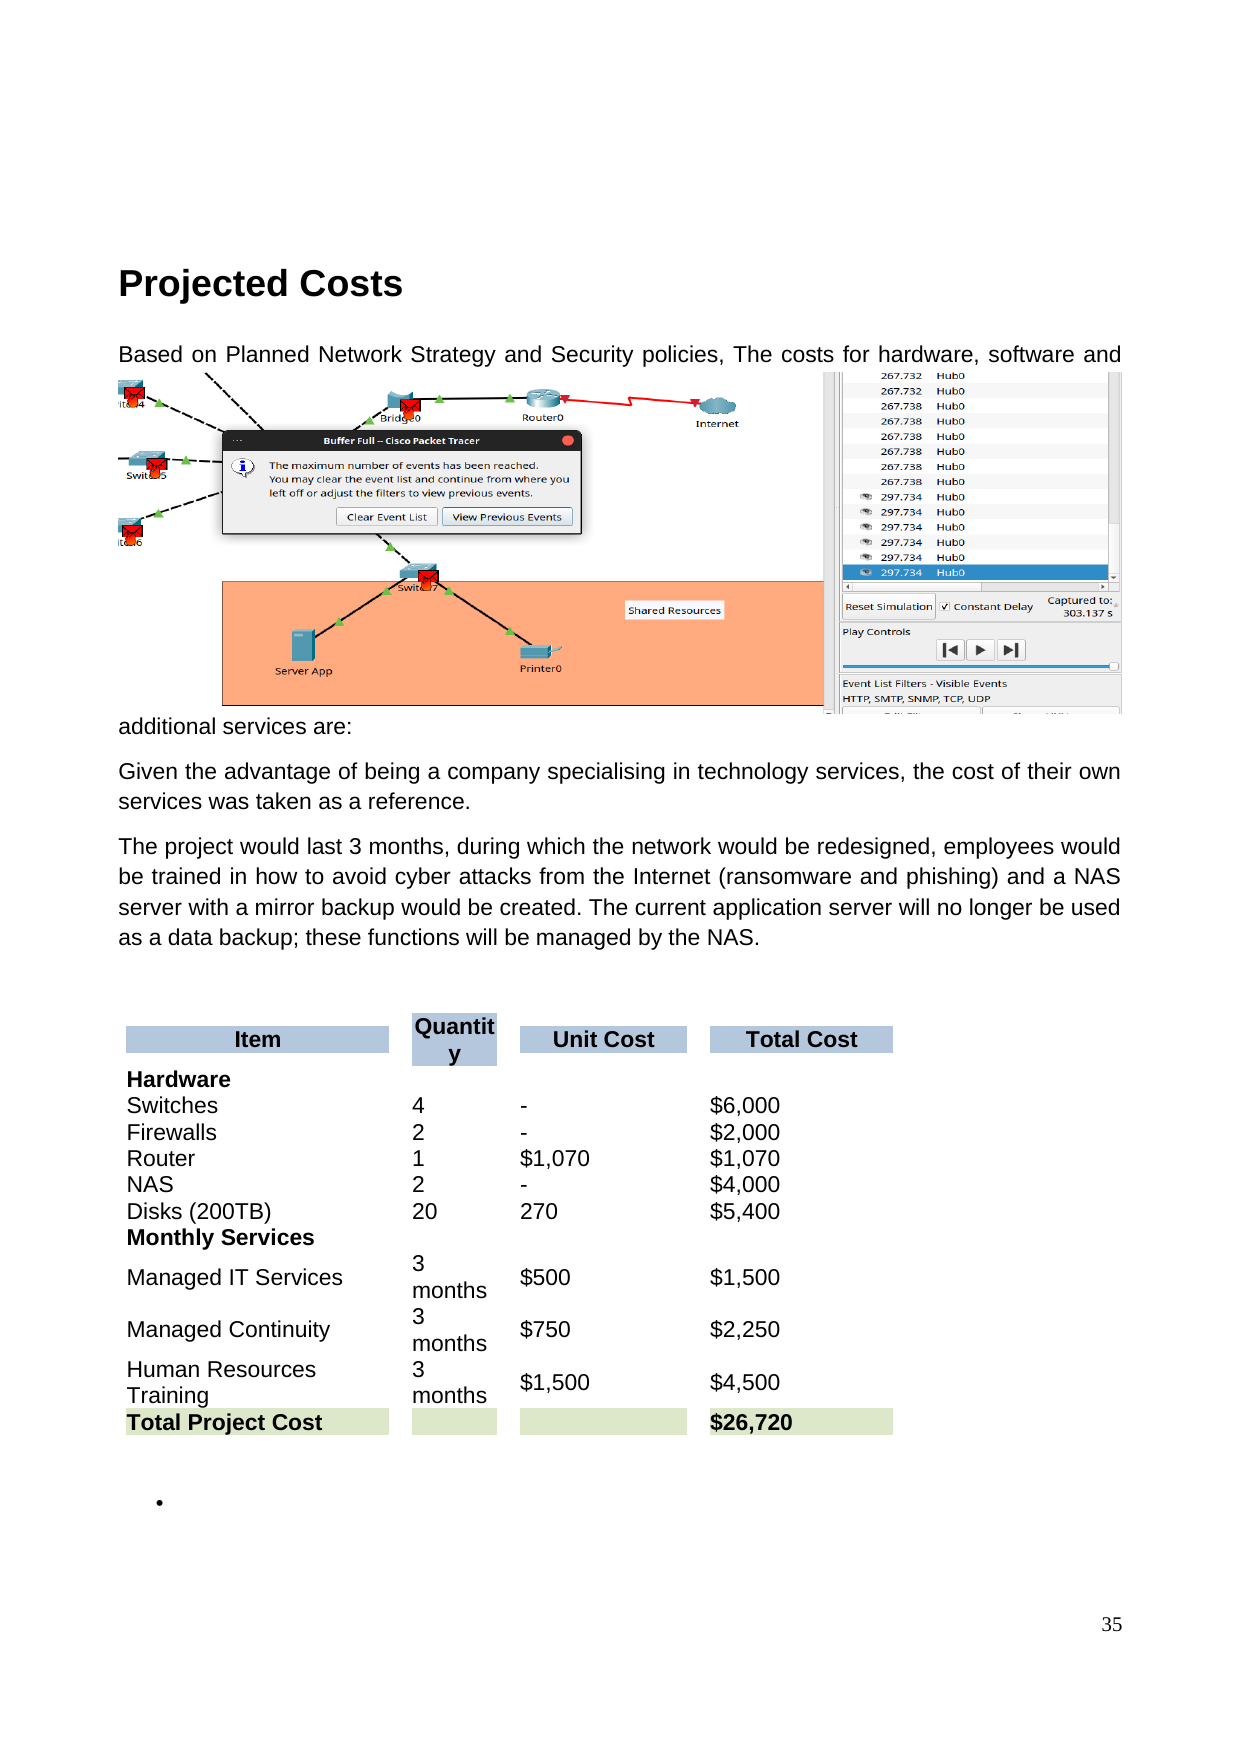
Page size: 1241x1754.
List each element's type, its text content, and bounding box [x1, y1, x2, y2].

table_cell [509, 1409, 520, 1435]
table_cell 2 [401, 1119, 508, 1145]
table_cell [401, 1224, 508, 1250]
table_cell $4,000 [699, 1171, 905, 1198]
table_cell $1,500 [699, 1250, 905, 1303]
table_cell Disks (200TB) [115, 1198, 401, 1224]
table_cell 2 [401, 1171, 508, 1198]
table_cell - [509, 1119, 699, 1145]
table_cell $6,000 [699, 1092, 905, 1119]
table_cell Firewalls [115, 1119, 401, 1145]
table_header Quantity [497, 1013, 508, 1066]
table_cell $2,000 [699, 1119, 905, 1145]
table_cell 20 [401, 1198, 508, 1224]
table_header Total Cost [699, 1013, 905, 1066]
table_cell $5,400 [699, 1198, 905, 1224]
table_cell Hardware [115, 1066, 401, 1092]
table_header Item [115, 1013, 401, 1066]
table_cell $1,070 [699, 1145, 905, 1171]
table_cell [509, 1224, 699, 1250]
table_header Quantity [401, 1013, 412, 1066]
table_cell 1 [401, 1145, 508, 1171]
table_cell [497, 1409, 508, 1435]
table_cell [699, 1224, 905, 1250]
text Given the advantage of being a company specialising in technology services, the cost of their own services was taken as a reference. [118, 758, 1122, 814]
table_cell $26,720 [893, 1409, 905, 1435]
table_cell $26,720 [699, 1409, 710, 1435]
table_cell Human Resources Training [115, 1356, 401, 1408]
table_cell 3 months [401, 1303, 508, 1356]
table_cell NAS [115, 1171, 401, 1198]
table_cell - [509, 1092, 699, 1119]
table_header Unit Cost [509, 1013, 699, 1066]
table_cell 3 months [401, 1356, 508, 1408]
table_cell Managed Continuity [115, 1303, 401, 1356]
table_cell $750 [509, 1303, 699, 1356]
table_cell $500 [509, 1250, 699, 1303]
table_cell $1,070 [509, 1145, 699, 1171]
table_cell 3 months [401, 1250, 508, 1303]
table_cell [699, 1066, 905, 1092]
table_cell Switches [115, 1092, 401, 1119]
table_cell $4,500 [699, 1356, 905, 1408]
picture [118, 372, 1122, 714]
table_cell Router [115, 1145, 401, 1171]
table_cell Monthly Services [115, 1224, 401, 1250]
table_cell [687, 1409, 699, 1435]
text The project would last 3 months, during which the network would be redesigned, employees would be trained in how to avoid cyber attacks from the Internet (ransomware and phishing) and a NAS server with a mirror backup would be created. The current application server will no longer be used as a data backup; these functions will be managed by the NAS. [118, 833, 1122, 950]
text Based on Planned Network Strategy and Security policies, The costs for hardware, software and [118, 341, 1122, 372]
table_cell $2,250 [699, 1303, 905, 1356]
table_cell $1,500 [509, 1356, 699, 1408]
table_cell [401, 1409, 412, 1435]
table_cell 4 [401, 1092, 508, 1119]
table_cell 270 [509, 1198, 699, 1224]
table_cell - [509, 1171, 699, 1198]
table_cell [509, 1066, 699, 1092]
subtitle Projected Costs [118, 261, 1122, 304]
table_cell [401, 1066, 508, 1092]
table_cell Managed IT Services [115, 1250, 401, 1303]
text additional services are: [118, 714, 1122, 739]
